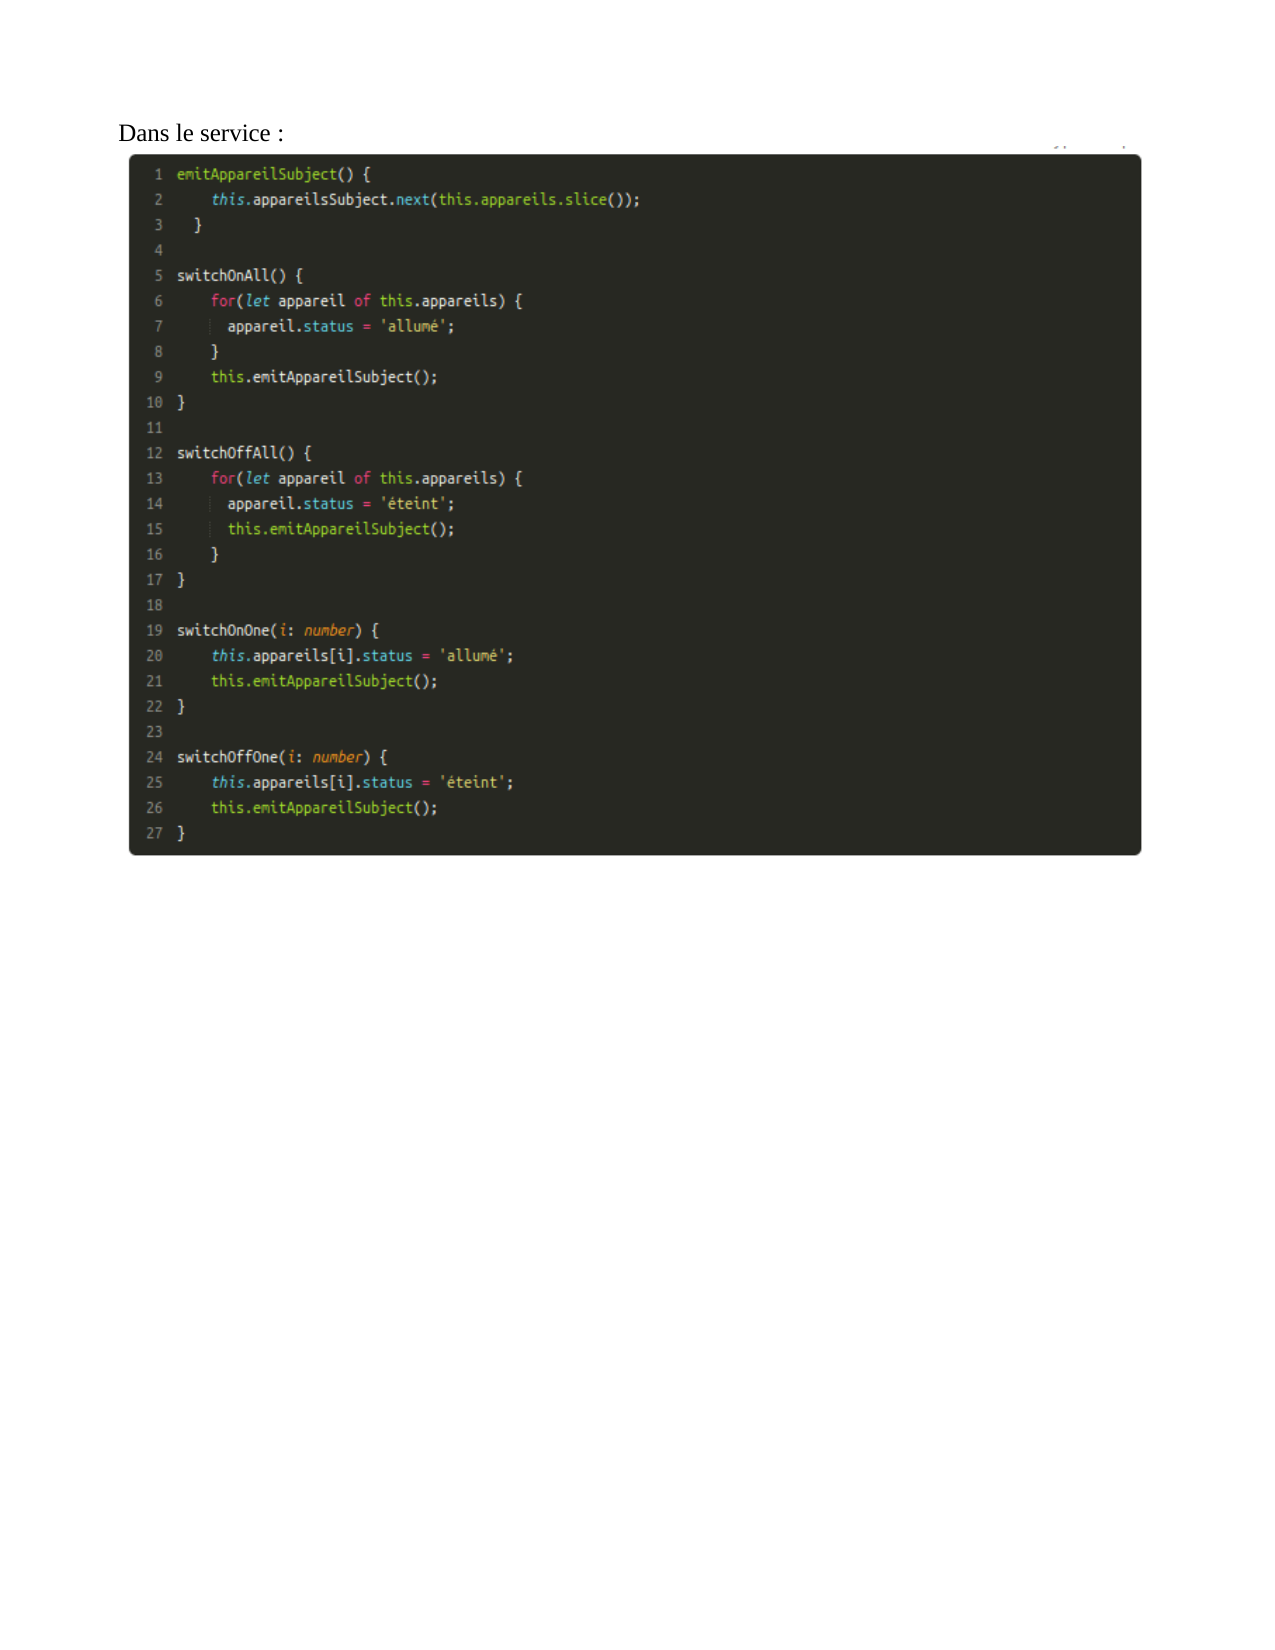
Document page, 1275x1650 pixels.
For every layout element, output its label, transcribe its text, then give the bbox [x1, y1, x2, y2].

text Dans le service : [118, 118, 1157, 146]
picture [118, 146, 1157, 864]
